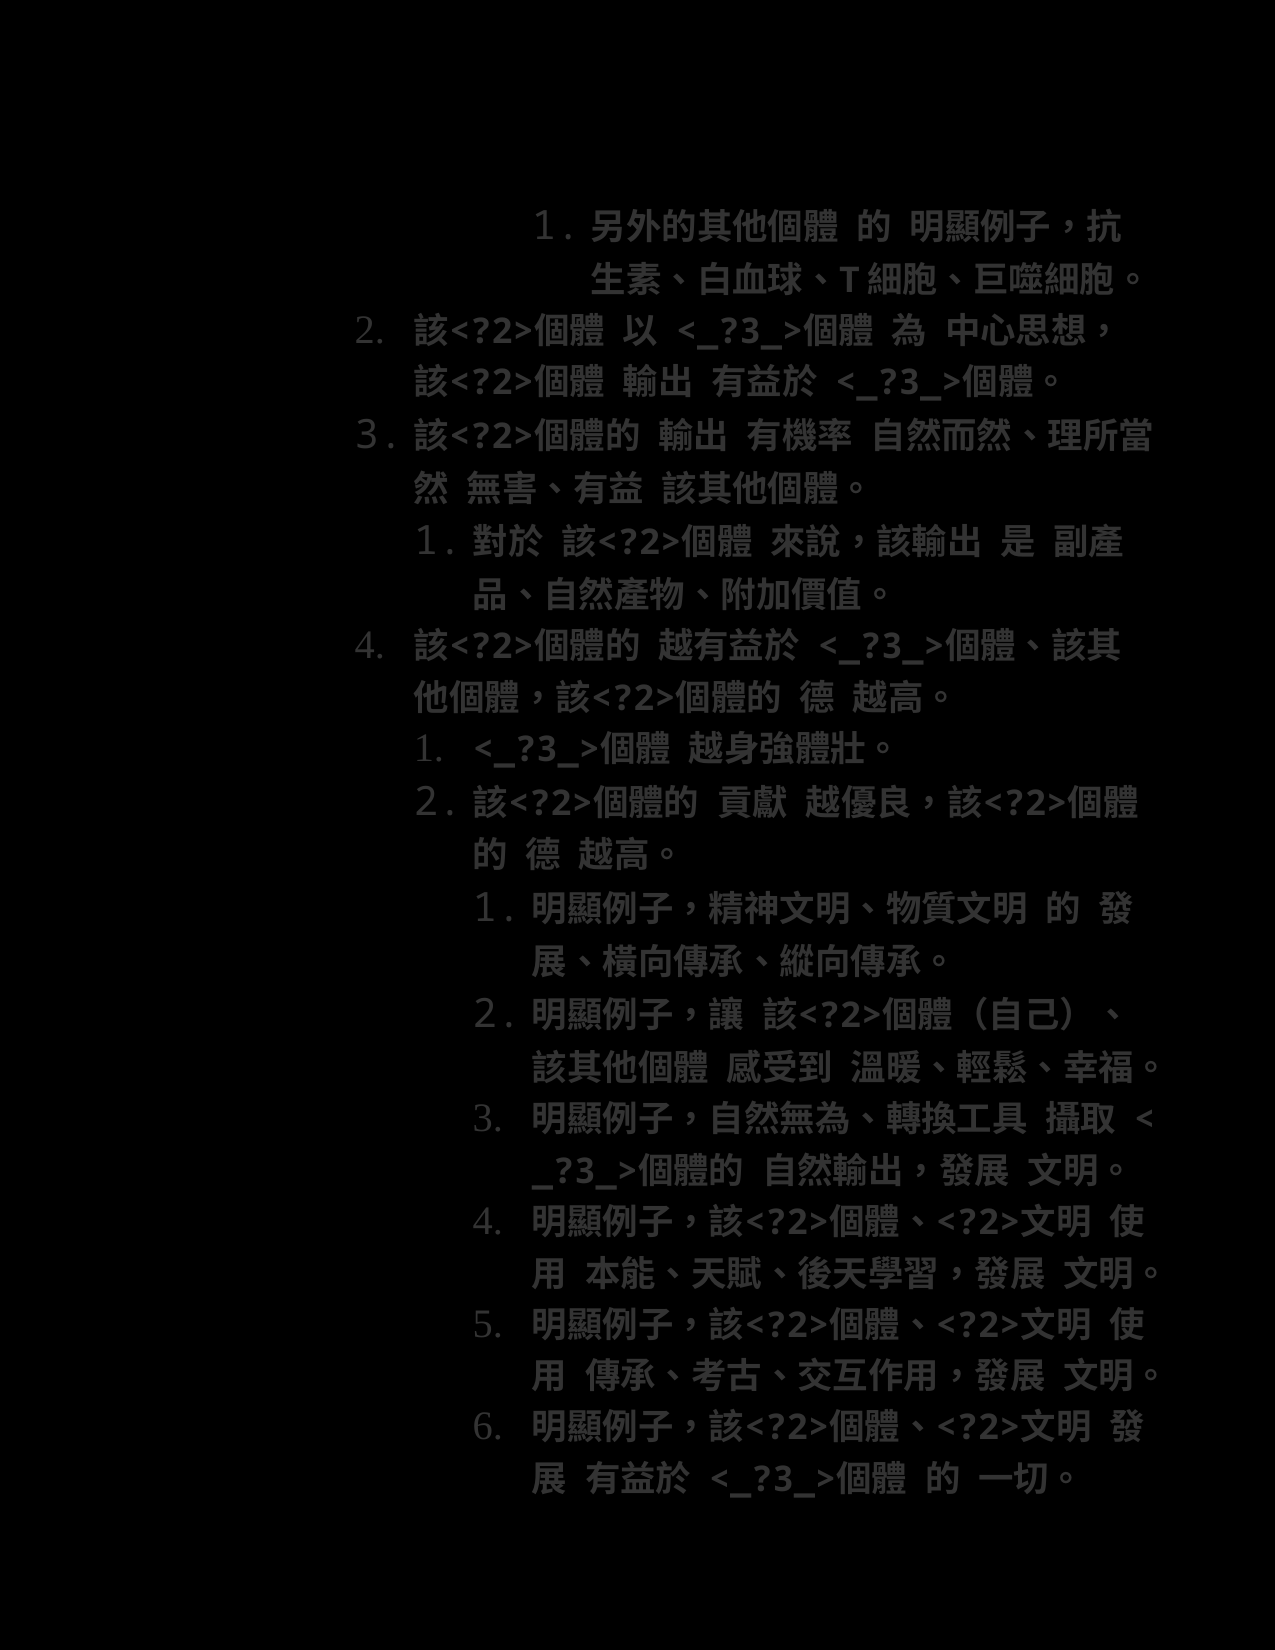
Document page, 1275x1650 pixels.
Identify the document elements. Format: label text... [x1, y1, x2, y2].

list 該<?2>個體的 輸出 有機率 自然而然、理所當然 無害、有益 該其他個體。 [354, 405, 1157, 511]
list 明顯例子，該<?2>個體、<?2>文明 使用 傳承、考古、交互作用，發展 文明。 [472, 1296, 1157, 1399]
list 明顯例子，精神文明、物質文明 的 發展、橫向傳承、縱向傳承。 [472, 878, 1157, 984]
list 該<?2>個體的 貢獻 越優良，該<?2>個體的 德 越高。 [413, 772, 1157, 878]
list 對於 該<?2>個體 來說，該輸出 是 副產品、自然產物、附加價值。 [413, 511, 1157, 618]
list 該<?2>個體的 越有益於 <_?3_>個體、該其他個體，該<?2>個體的 德 越高。 [354, 618, 1157, 720]
list 明顯例子，該<?2>個體、<?2>文明 使用 本能、天賦、後天學習，發展 文明。 [472, 1193, 1157, 1296]
list 明顯例子，該<?2>個體、<?2>文明 發展 有益於 <_?3_>個體 的 一切。 [472, 1399, 1157, 1501]
list 明顯例子，自然無為、轉換工具 攝取 <_?3_>個體的 自然輸出，發展 文明。 [472, 1091, 1157, 1193]
list 明顯例子，讓 該<?2>個體（自己）、該其他個體 感受到 溫暖、輕鬆、幸福。 [472, 984, 1157, 1091]
list 另外的其他個體 的 明顯例子，抗生素、白血球、T細胞、巨噬細胞。 [532, 196, 1157, 302]
list <_?3_>個體 越身強體壯。 [413, 720, 1157, 772]
list 該<?2>個體 以 <_?3_>個體 為 中心思想，該<?2>個體 輸出 有益於 <_?3_>個體。 [354, 302, 1157, 405]
